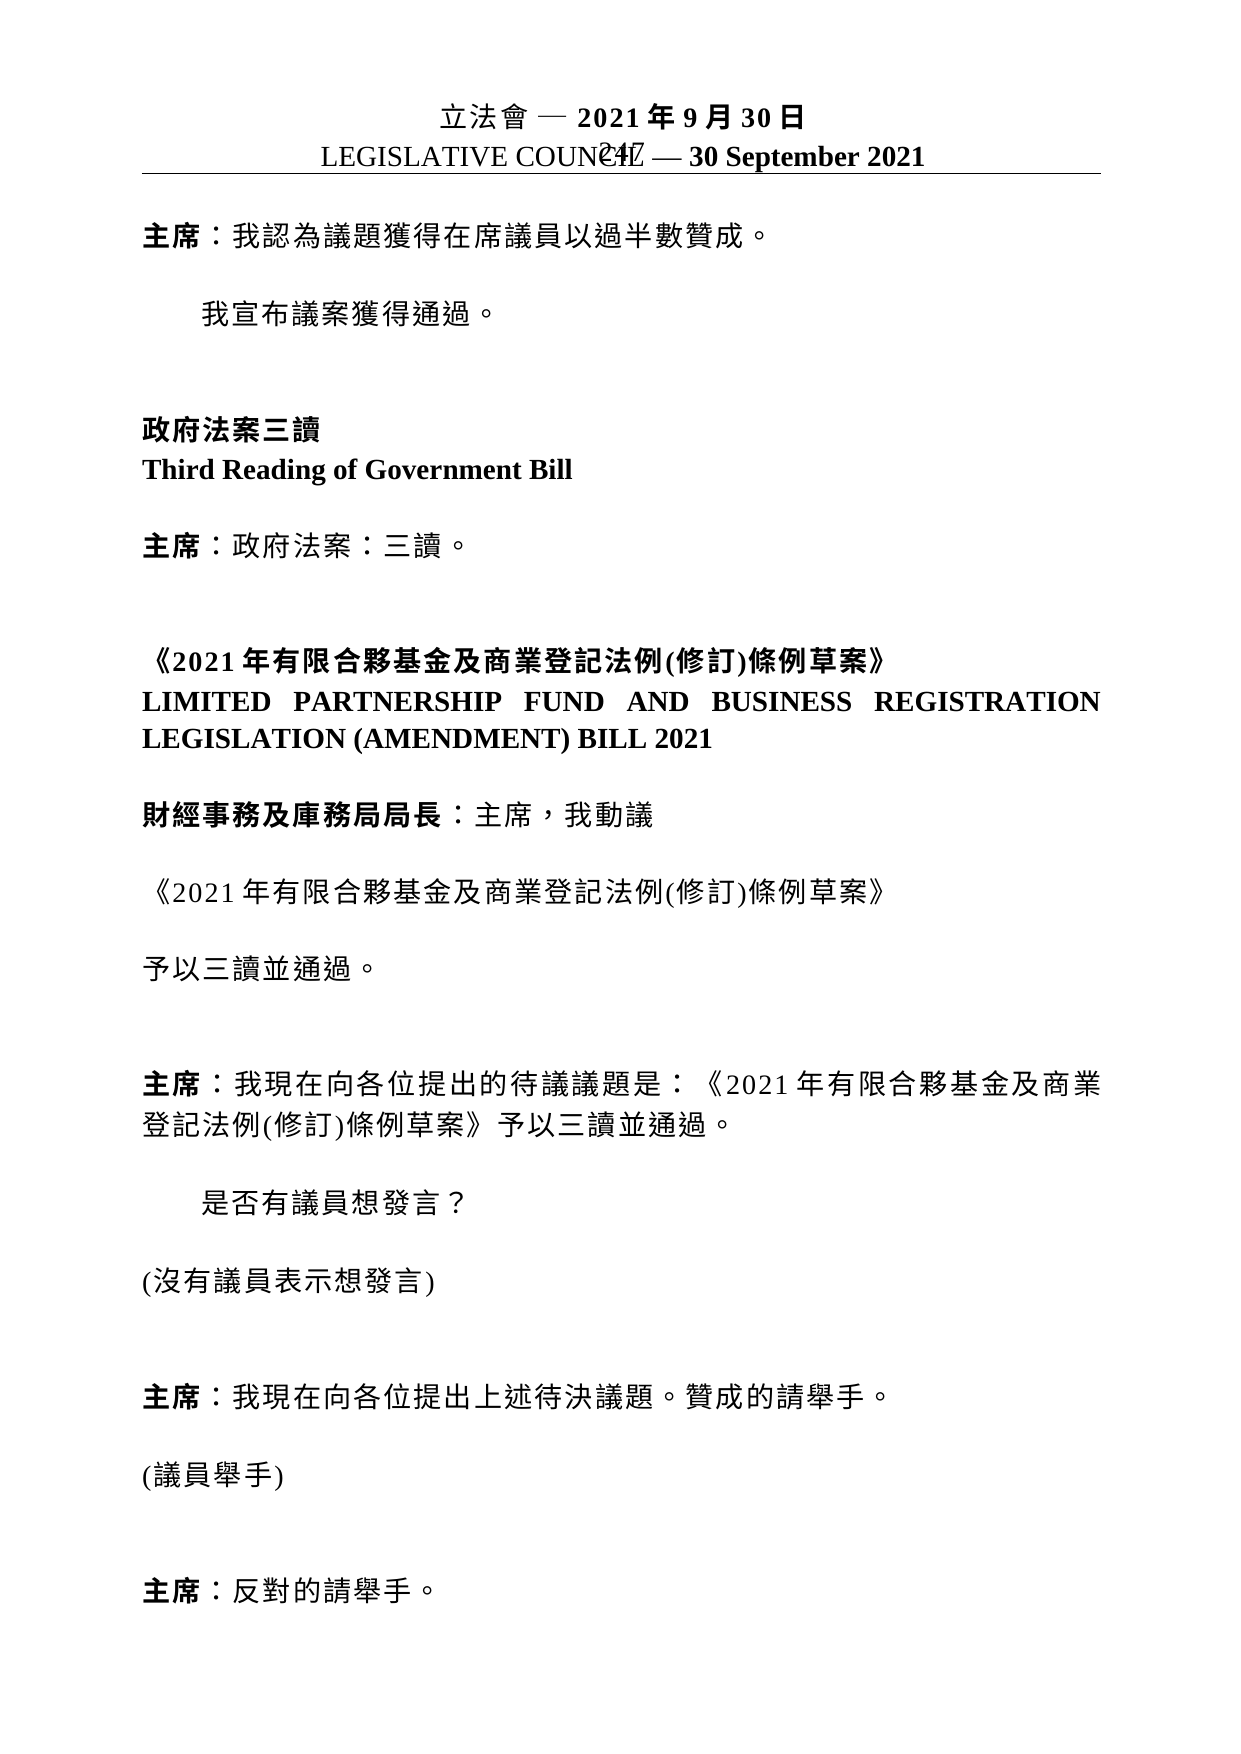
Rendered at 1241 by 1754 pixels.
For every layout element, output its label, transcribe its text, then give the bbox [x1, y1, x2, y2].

text 主席：我現在向各位提出上述待決議題。贊成的請舉手。 [142, 1374, 1101, 1415]
text 是否有議員想發言？ [142, 1181, 1101, 1221]
text 主席：反對的請舉手。 [142, 1568, 1101, 1609]
text 我宣布議案獲得通過。 [142, 292, 1101, 333]
text 主席：我現在向各位提出的待議議題是：《2021年有限合夥基金及商業登記法例(修訂)條例草案》予以三讀並通過。 [142, 1062, 1101, 1143]
text LIMITED PARTNERSHIP FUND AND BUSINESS REGISTRATION LEGISLATION (AMENDMENT) BILL 2021 [142, 680, 1101, 755]
text 主席：我認為議題獲得在席議員以過半數贊成。 [142, 214, 1101, 254]
text (沒有議員表示想發言) [142, 1259, 1101, 1299]
text 予以三讀並通過。 [142, 947, 1101, 988]
text 《2021年有限合夥基金及商業登記法例(修訂)條例草案》 [142, 870, 1101, 910]
text 財經事務及庫務局局長：主席，我動議 [142, 792, 1101, 833]
text (議員舉手) [142, 1453, 1101, 1493]
text 主席：政府法案：三讀。 [142, 523, 1101, 564]
text Third Reading of Government Bill [142, 448, 1101, 486]
text 《2021年有限合夥基金及商業登記法例(修訂)條例草案》 [142, 639, 1101, 680]
text 政府法案三讀 [142, 408, 1101, 448]
